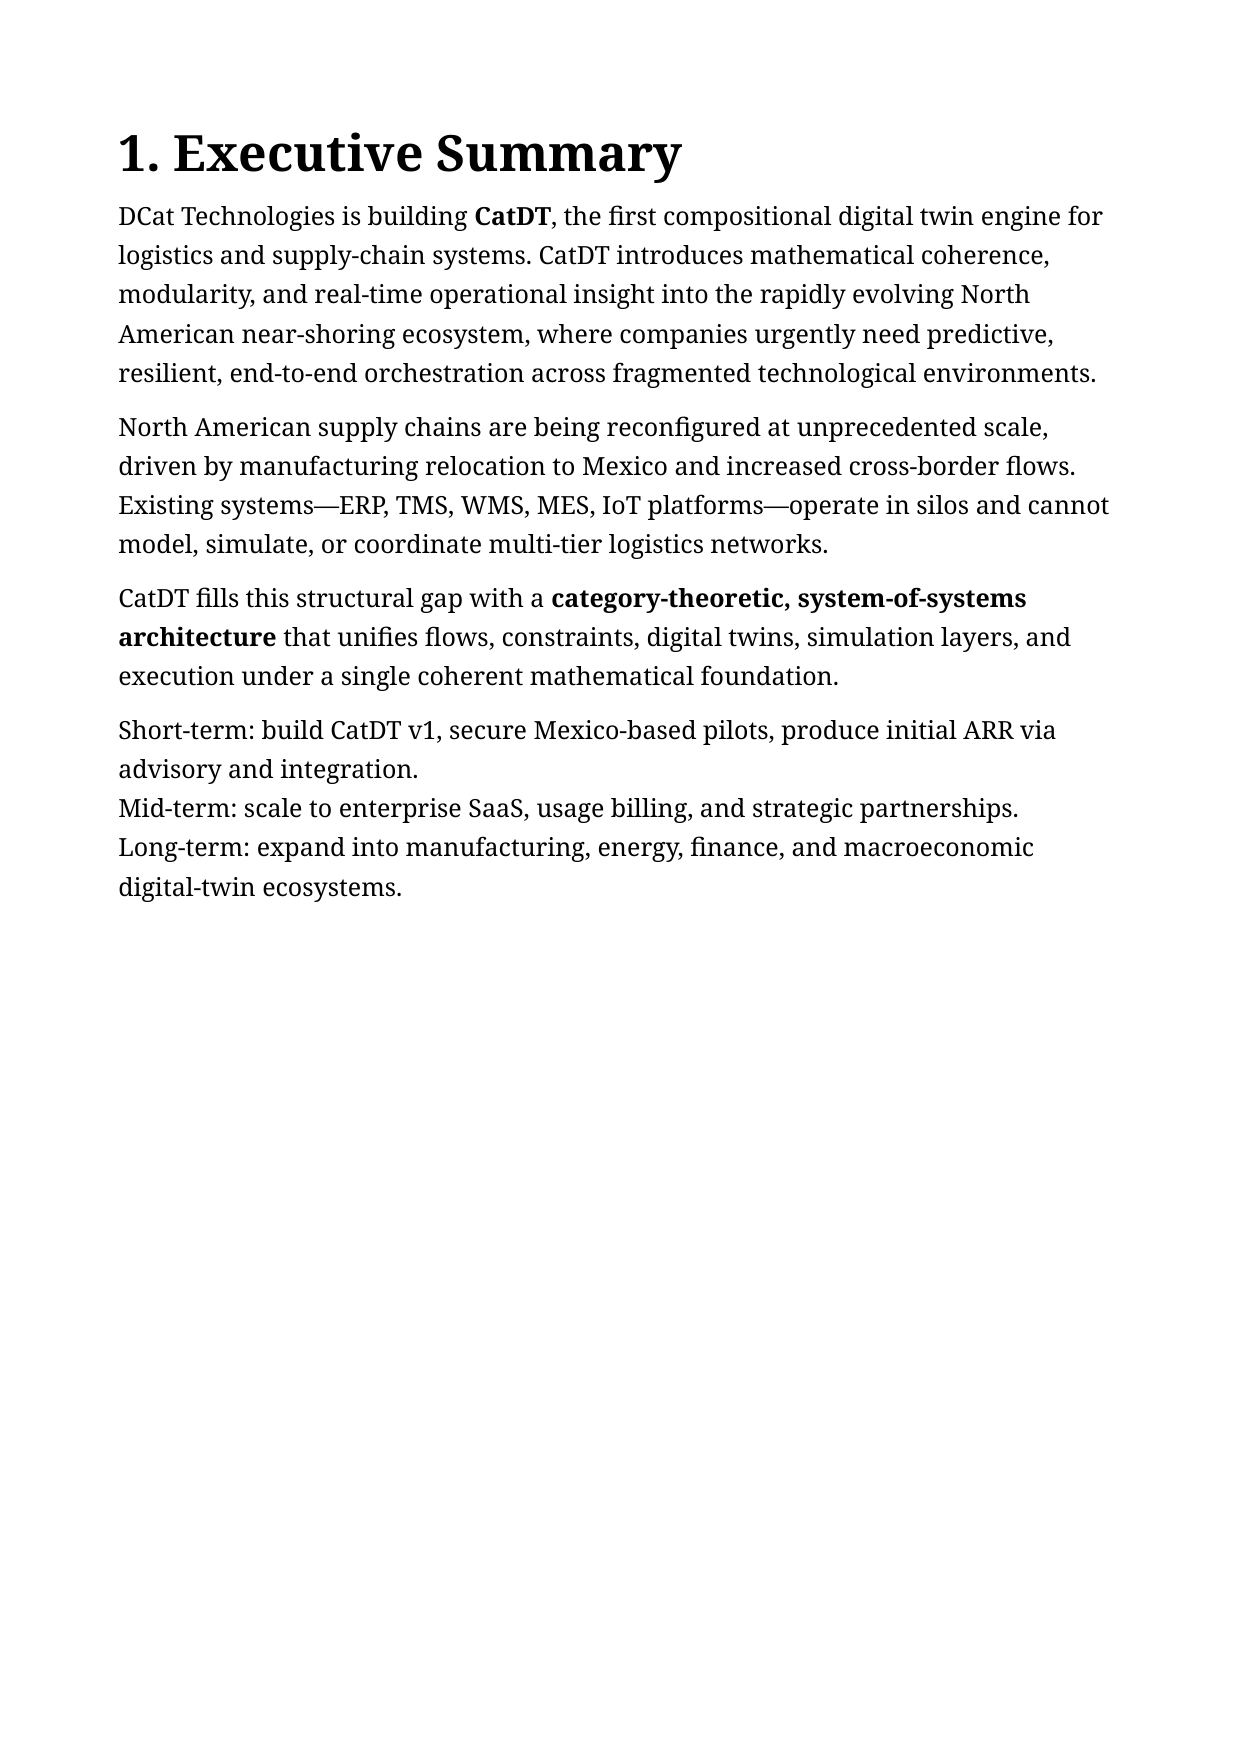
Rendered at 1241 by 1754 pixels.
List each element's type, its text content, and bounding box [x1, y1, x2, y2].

subtitle 1. Executive Summary [118, 118, 1122, 186]
text DCat Technologies is building CatDT, the first compositional digital twin engine for logistics and supply-chain systems. CatDT introduces mathematical coherence, modularity, and real-time operational insight into the rapidly evolving North American near-shoring ecosystem, where companies urgently need predictive, resilient, end-to-end orchestration across fragmented technological environments. [118, 199, 1122, 389]
text Short-term: build CatDT v1, secure Mexico-based pilots, produce initial ARR via advisory and integration. Mid-term: scale to enterprise SaaS, usage billing, and strategic partnerships. Long-term: expand into manufacturing, energy, finance, and macroeconomic digital-twin ecosystems. [118, 712, 1122, 903]
text CatDT fills this structural gap with a category-theoretic, system-of-systems architecture that unifies flows, constraints, digital twins, simulation layers, and execution under a single coherent mathematical foundation. [118, 580, 1122, 693]
text North American supply chains are being reconfigured at unprecedented scale, driven by manufacturing relocation to Mexico and increased cross-border flows. Existing systems—ERP, TMS, WMS, MES, IoT platforms—operate in silos and cannot model, simulate, or coordinate multi-tier logistics networks. [118, 409, 1122, 561]
